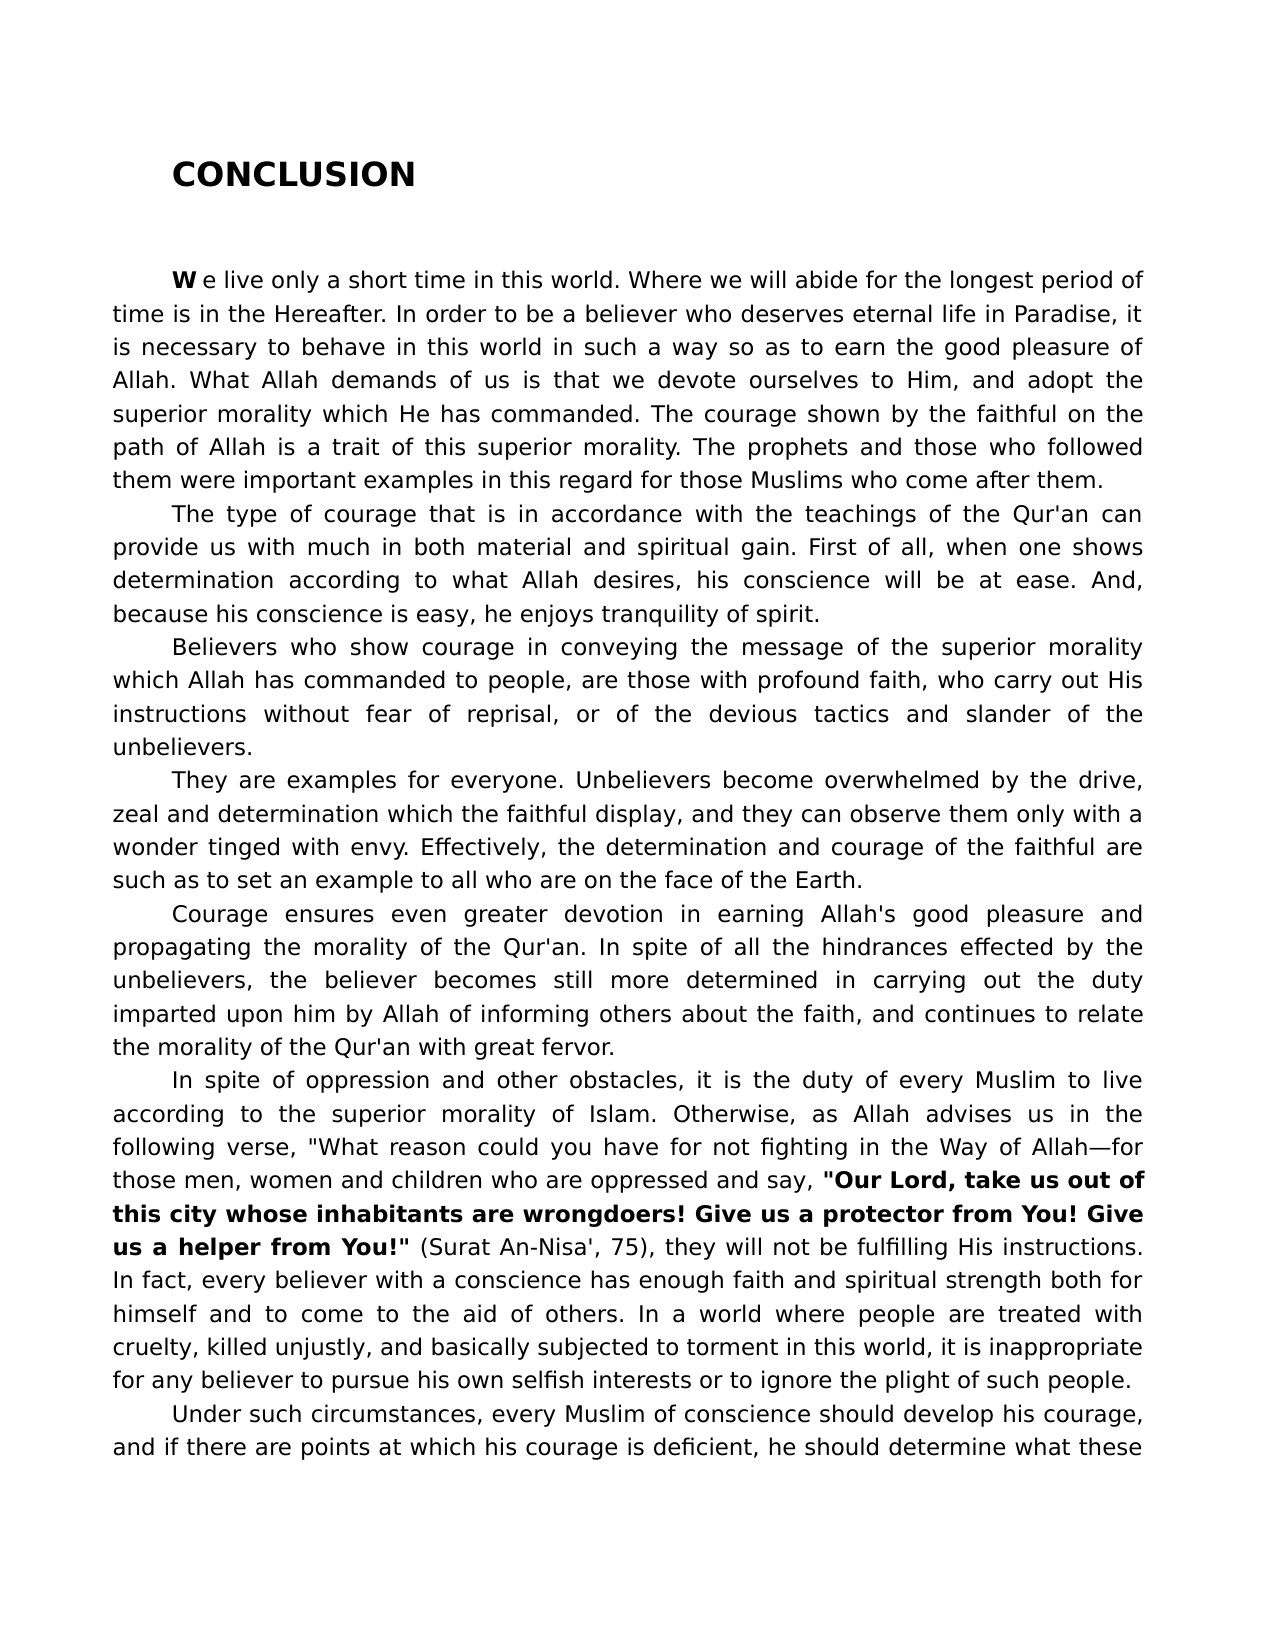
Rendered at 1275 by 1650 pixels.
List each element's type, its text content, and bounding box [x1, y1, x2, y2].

text We live only a short time in this world. Where we will abide for the longest period of time is in the Hereafter. In order to be a believer who deserves eternal life in Paradise, it is necessary to behave in this world in such a way so as to earn the good pleasure of Allah. What Allah demands of us is that we devote ourselves to Him, and adopt the superior morality which He has commanded. The courage shown by the faithful on the path of Allah is a trait of this superior morality. The prophets and those who followed them were important examples in this regard for those Muslims who come after them. [112, 262, 1145, 496]
text Under such circumstances, every Muslim of conscience should develop his courage, and if there are points at which his courage is deficient, he should determine what these [112, 1396, 1145, 1462]
text They are examples for everyone. Unbelievers become overwhelmed by the drive, zeal and determination which the faithful display, and they can observe them only with a wonder tinged with envy. Effectively, the determination and courage of the faithful are such as to set an example to all who are on the face of the Earth. [112, 762, 1145, 896]
text Courage ensures even greater devotion in earning Allah's good pleasure and propagating the morality of the Qur'an. In spite of all the hindrances effected by the unbelievers, the believer becomes still more determined in carrying out the duty imparted upon him by Allah of informing others about the faith, and continues to relate the morality of the Qur'an with great fervor. [112, 896, 1145, 1062]
text The type of courage that is in accordance with the teachings of the Qur'an can provide us with much in both material and spiritual gain. First of all, when one shows determination according to what Allah desires, his conscience will be at ease. And, because his conscience is easy, he enjoys tranquility of spirit. [112, 496, 1145, 629]
text Believers who show courage in conveying the message of the superior morality which Allah has commanded to people, are those with profound faith, who carry out His instructions without fear of reprisal, or of the devious tactics and slander of the unbelievers. [112, 629, 1145, 762]
text CONCLUSION [112, 148, 1145, 196]
text In spite of oppression and other obstacles, it is the duty of every Muslim to live according to the superior morality of Islam. Otherwise, as Allah advises us in the following verse, "What reason could you have for not fighting in the Way of Allah—for those men, women and children who are oppressed and say, "Our Lord, take us out of this city whose inhabitants are wrongdoers! Give us a protector from You! Give us a helper from You!" (Surat An-Nisa', 75), they will not be fulfilling His instructions. In fact, every believer with a conscience has enough faith and spiritual strength both for himself and to come to the aid of others. In a world where people are treated with cruelty, killed unjustly, and basically subjected to torment in this world, it is inappropriate for any believer to pursue his own selfish interests or to ignore the plight of such people. [112, 1062, 1145, 1396]
